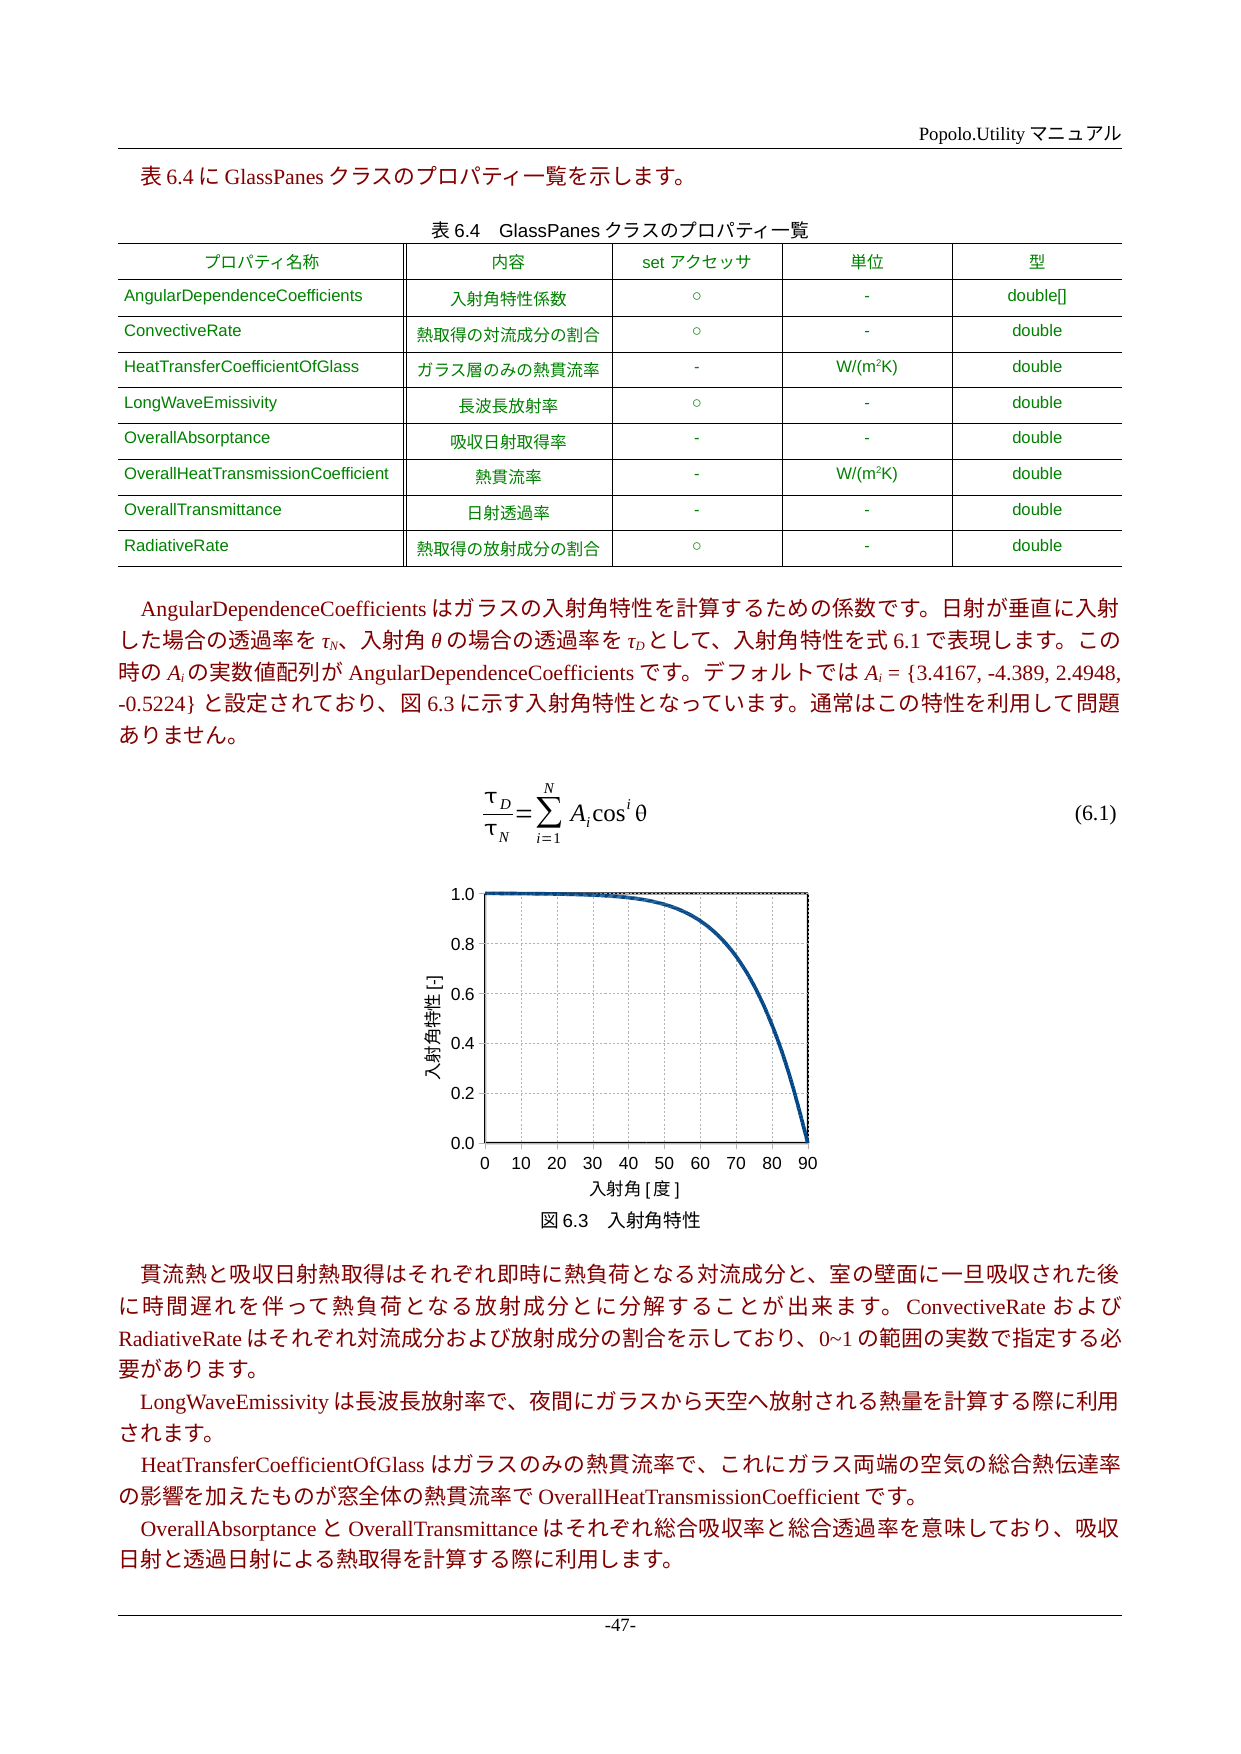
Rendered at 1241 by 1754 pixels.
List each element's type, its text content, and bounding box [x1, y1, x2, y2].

table_cell double [953, 531, 1122, 566]
table_cell double [953, 388, 1122, 423]
table_cell 吸収日射取得率 [407, 424, 612, 459]
text AngularDependenceCoefficientsはガラスの入射角特性を計算するための係数です。日射が垂直に入射した場合の透過率をτN、入射角θの場合の透過率をτDとして、入射角特性を式6.1で表現します。この時のAiの実数値配列がAngularDependenceCoefficientsです。デフォルトではAi = {3.4167, -4.389, 2.4948, -0.5224} と設定されており、図6.3に示す入射角特性となっています。通常はこの特性を利用して問題ありません。 [118, 591, 1122, 749]
table_cell W/(m2K) [783, 353, 952, 387]
table_cell HeatTransferCoefficientOfGlass [118, 353, 403, 387]
table_header [118, 774, 1010, 853]
table_cell double[] [953, 280, 1122, 316]
table_cell double [953, 460, 1122, 494]
table_cell ○ [613, 317, 782, 352]
table_cell double [953, 353, 1122, 387]
table_cell ○ [613, 531, 782, 566]
table_header (6.1) [1010, 774, 1122, 853]
table_cell 熱取得の対流成分の割合 [407, 317, 612, 352]
table_cell - [783, 424, 952, 459]
table_cell double [953, 317, 1122, 352]
table_cell - [613, 496, 782, 530]
table_cell 熱取得の放射成分の割合 [407, 531, 612, 566]
text 表6.4 GlassPanesクラスのプロパティ一覧 [118, 215, 1122, 242]
table_cell OverallHeatTransmissionCoefficient [118, 460, 403, 494]
table_header 型 [953, 244, 1122, 279]
table_cell - [783, 388, 952, 423]
table_cell - [613, 353, 782, 387]
table_cell double [953, 496, 1122, 530]
table_cell - [783, 280, 952, 316]
table_cell LongWaveEmissivity [118, 388, 403, 423]
table_cell OverallTransmittance [118, 496, 403, 530]
text 貫流熱と吸収日射熱取得はそれぞれ即時に熱負荷となる対流成分と、室の壁面に一旦吸収された後に時間遅れを伴って熱負荷となる放射成分とに分解することが出来ます。ConvectiveRateおよびRadiativeRateはそれぞれ対流成分および放射成分の割合を示しており、0~1の範囲の実数で指定する必要があります。 [118, 1257, 1122, 1384]
table_cell 入射角特性係数 [407, 280, 612, 316]
table_cell 熱貫流率 [407, 460, 612, 494]
table_header 単位 [783, 244, 952, 279]
text HeatTransferCoefficientOfGlassはガラスのみの熱貫流率で、これにガラス両端の空気の総合熱伝達率の影響を加えたものが窓全体の熱貫流率でOverallHeatTransmissionCoefficientです。 [118, 1447, 1122, 1511]
table_cell ○ [613, 388, 782, 423]
table_cell - [783, 496, 952, 530]
table_cell double [953, 424, 1122, 459]
table_cell RadiativeRate [118, 531, 403, 566]
text 表6.4にGlassPanesクラスのプロパティ一覧を示します。 [118, 159, 1122, 191]
table_cell 長波長放射率 [407, 388, 612, 423]
table_cell ガラス層のみの熱貫流率 [407, 353, 612, 387]
table_cell ○ [613, 280, 782, 316]
table_cell OverallAbsorptance [118, 424, 403, 459]
table_header 内容 [407, 244, 612, 279]
table_cell - [783, 531, 952, 566]
table_cell 日射透過率 [407, 496, 612, 530]
table_cell - [613, 424, 782, 459]
table_cell - [613, 460, 782, 494]
text OverallAbsorptanceとOverallTransmittanceはそれぞれ総合吸収率と総合透過率を意味しており、吸収日射と透過日射による熱取得を計算する際に利用します。 [118, 1511, 1122, 1574]
table_header プロパティ名称 [118, 244, 403, 279]
text 図6.3 入射角特性 [414, 1206, 826, 1233]
table_cell ConvectiveRate [118, 317, 403, 352]
table_cell - [783, 317, 952, 352]
table_cell AngularDependenceCoefficients [118, 280, 403, 316]
text LongWaveEmissivityは長波長放射率で、夜間にガラスから天空へ放射される熱量を計算する際に利用されます。 [118, 1384, 1122, 1447]
table_header set アクセッサ [613, 244, 782, 279]
table_cell W/(m2K) [783, 460, 952, 494]
